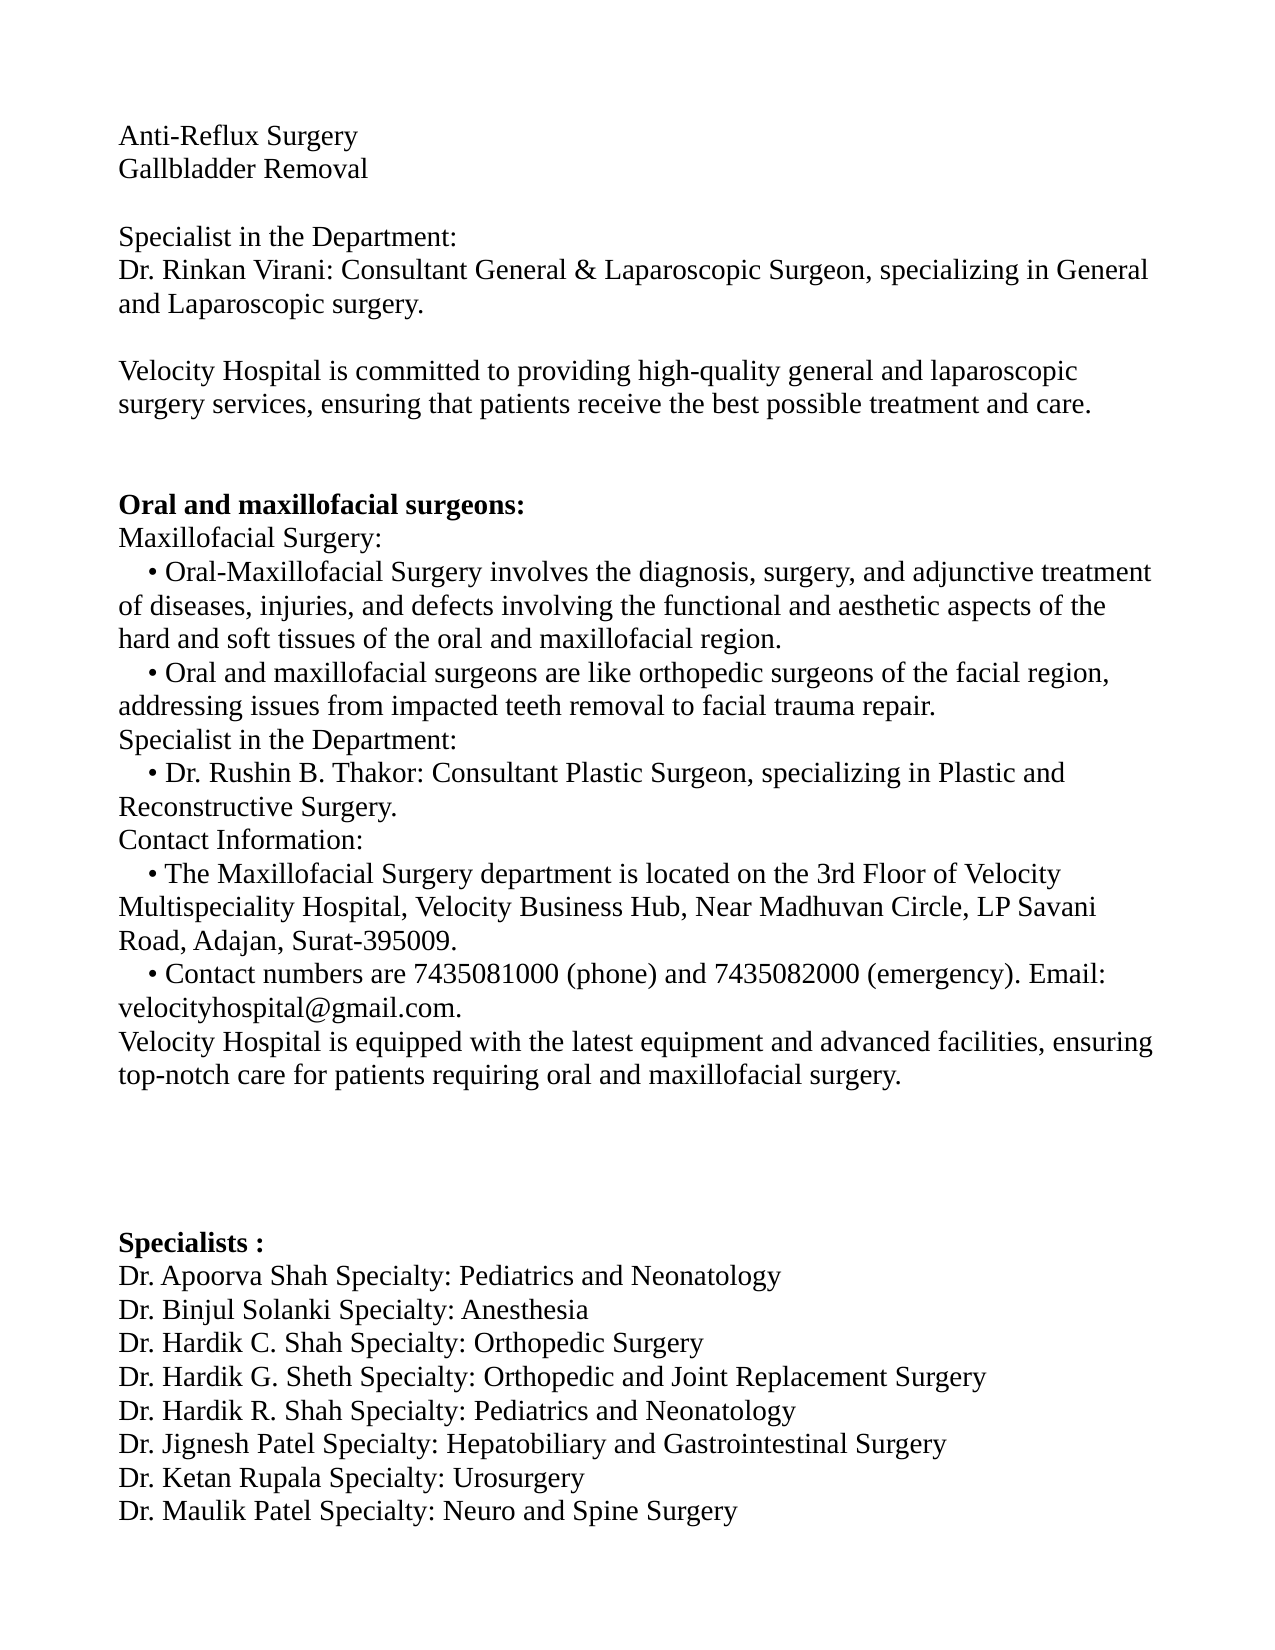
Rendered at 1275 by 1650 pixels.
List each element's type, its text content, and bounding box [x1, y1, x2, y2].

text Dr. Ketan Rupala Specialty: Urosurgery [118, 1460, 1157, 1493]
text Dr. Hardik C. Shah Specialty: Orthopedic Surgery [118, 1326, 1157, 1359]
text Dr. Rinkan Virani: Consultant General & Laparoscopic Surgeon, specializing in General and Laparoscopic surgery. [118, 252, 1157, 319]
text Specialist in the Department: [118, 722, 1157, 755]
text Gallbladder Removal [118, 152, 1157, 185]
text • Oral-Maxillofacial Surgery involves the diagnosis, surgery, and adjunctive treatment of diseases, injuries, and defects involving the functional and aesthetic aspects of the hard and soft tissues of the oral and maxillofacial region. [118, 554, 1157, 655]
text • The Maxillofacial Surgery department is located on the 3rd Floor of Velocity Multispeciality Hospital, Velocity Business Hub, Near Madhuvan Circle, LP Savani Road, Adajan, Surat-395009. [118, 856, 1157, 957]
text Dr. Apoorva Shah Specialty: Pediatrics and Neonatology [118, 1258, 1157, 1292]
text Dr. Hardik R. Shah Specialty: Pediatrics and Neonatology [118, 1393, 1157, 1426]
text • Oral and maxillofacial surgeons are like orthopedic surgeons of the facial region, addressing issues from impacted teeth removal to facial trauma repair. [118, 655, 1157, 722]
text • Contact numbers are 7435081000 (phone) and 7435082000 (emergency). Email: velocityhospital@gmail.com. [118, 957, 1157, 1024]
text Specialists : [118, 1225, 1157, 1258]
text Velocity Hospital is committed to providing high-quality general and laparoscopic surgery services, ensuring that patients receive the best possible treatment and care. [118, 353, 1157, 420]
text • Dr. Rushin B. Thakor: Consultant Plastic Surgeon, specializing in Plastic and Reconstructive Surgery. [118, 755, 1157, 822]
text Specialist in the Department: [118, 219, 1157, 252]
text Velocity Hospital is equipped with the latest equipment and advanced facilities, ensuring top-notch care for patients requiring oral and maxillofacial surgery. [118, 1024, 1157, 1091]
text Contact Information: [118, 822, 1157, 856]
text Dr. Hardik G. Sheth Specialty: Orthopedic and Joint Replacement Surgery [118, 1359, 1157, 1393]
text Dr. Binjul Solanki Specialty: Anesthesia [118, 1292, 1157, 1326]
text Maxillofacial Surgery: [118, 521, 1157, 554]
text Dr. Jignesh Patel Specialty: Hepatobiliary and Gastrointestinal Surgery [118, 1426, 1157, 1460]
text Oral and maxillofacial surgeons: [118, 487, 1157, 521]
text Dr. Maulik Patel Specialty: Neuro and Spine Surgery [118, 1493, 1157, 1527]
text Anti-Reflux Surgery [118, 118, 1157, 152]
